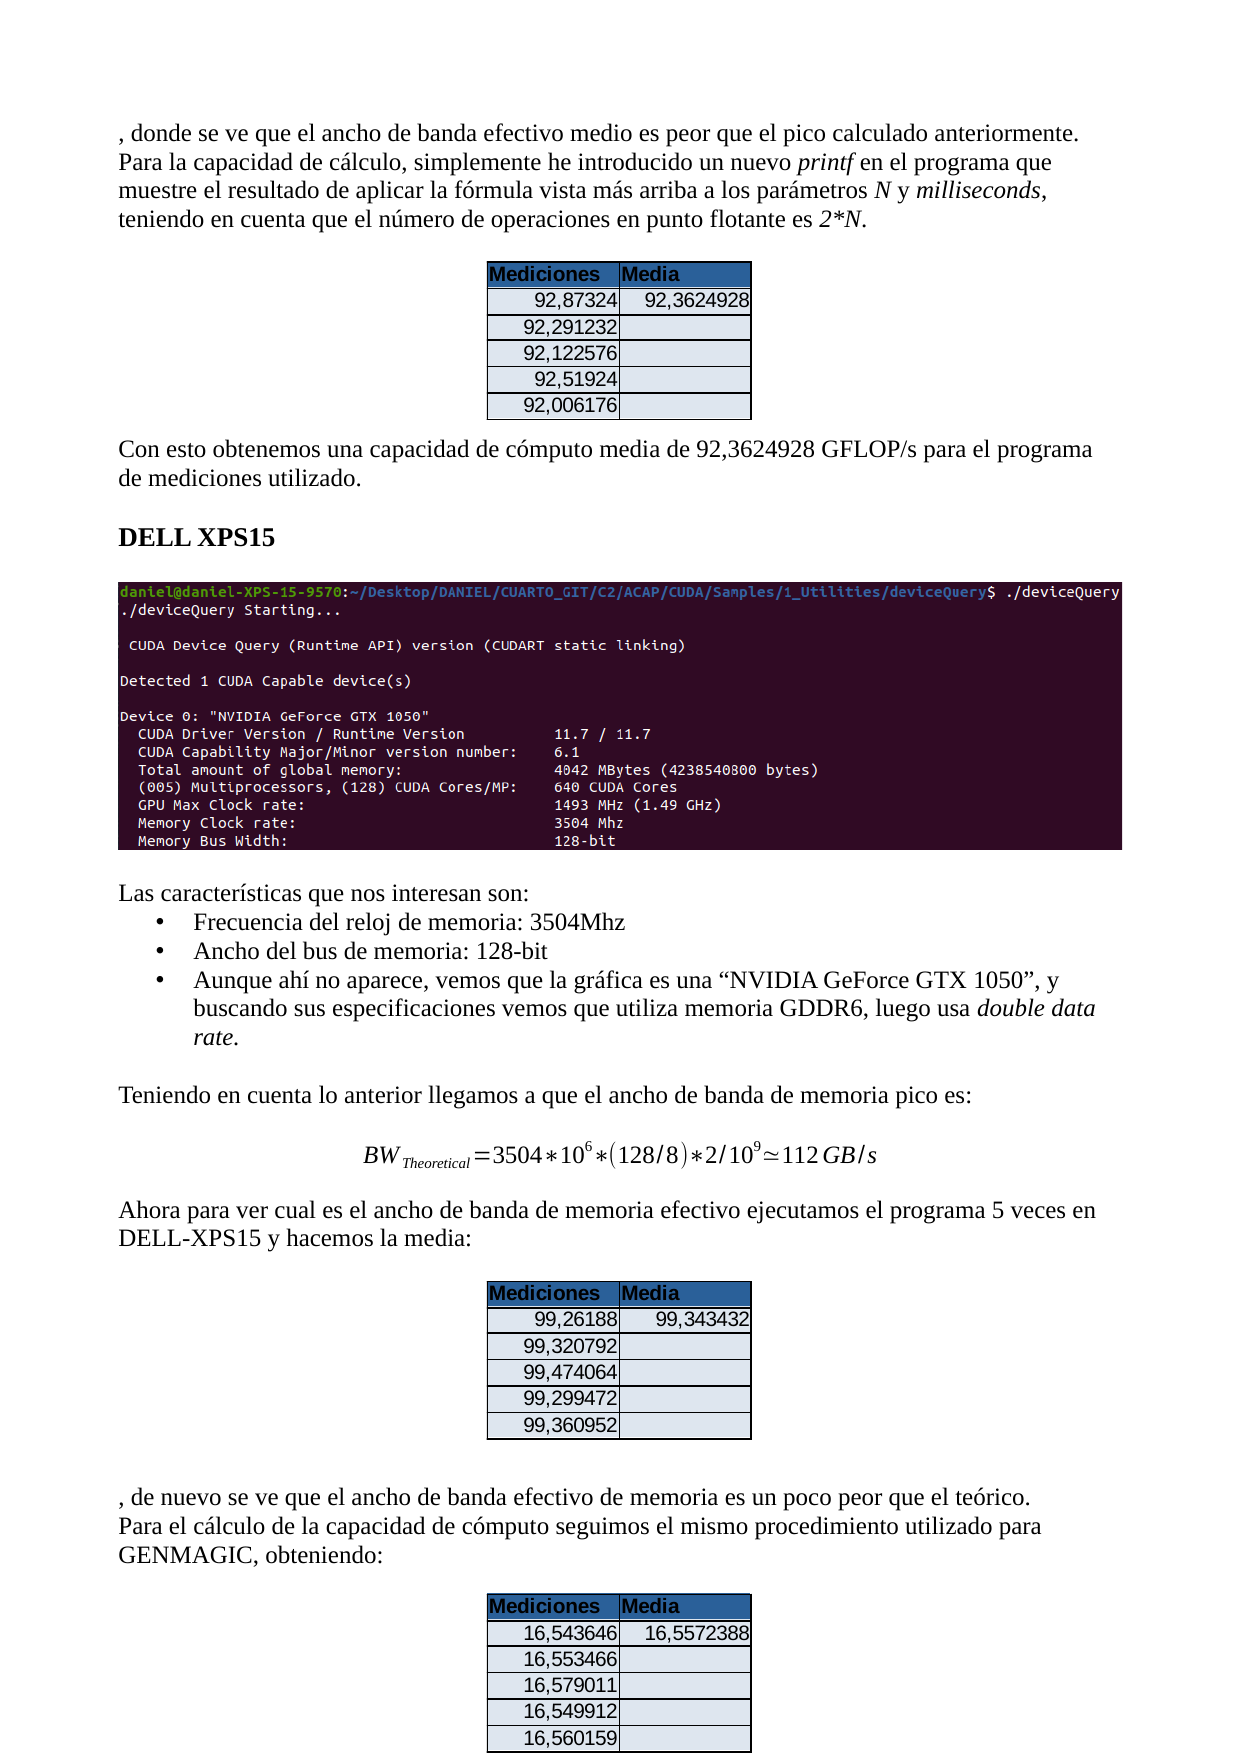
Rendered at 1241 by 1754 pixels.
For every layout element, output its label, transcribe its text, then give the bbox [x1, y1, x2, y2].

text DELL XPS15 [118, 521, 1122, 552]
text Con esto obtenemos una capacidad de cómputo media de 92,3624928 GFLOP/s para el programa de mediciones utilizado. [118, 434, 1122, 492]
text Para el cálculo de la capacidad de cómputo seguimos el mismo procedimiento utilizado para GENMAGIC, obteniendo: [118, 1511, 1122, 1568]
text , donde se ve que el ancho de banda efectivo medio es peor que el pico calculado anteriormente. [118, 118, 1122, 147]
picture [118, 582, 1123, 850]
list Ancho del bus de memoria: 128-bit [156, 936, 1122, 965]
text Teniendo en cuenta lo anterior llegamos a que el ancho de banda de memoria pico es: [118, 1080, 1122, 1108]
text Para la capacidad de cálculo, simplemente he introducido un nuevo printf en el programa que muestre el resultado de aplicar la fórmula vista más arriba a los parámetros N y milliseconds, teniendo en cuenta que el número de operaciones en punto flotante es 2*N. [118, 147, 1122, 233]
list Frecuencia del reloj de memoria: 3504Mhz [156, 907, 1122, 936]
text , de nuevo se ve que el ancho de banda efectivo de memoria es un poco peor que el teórico. [118, 1482, 1122, 1511]
list Aunque ahí no aparece, vemos que la gráfica es una “NVIDIA GeForce GTX 1050”, y buscando sus especificaciones vemos que utiliza memoria GDDR6, luego usa double data rate. [156, 965, 1122, 1051]
text Las características que nos interesan son: [118, 878, 1122, 907]
text Ahora para ver cual es el ancho de banda de memoria efectivo ejecutamos el programa 5 veces en DELL-XPS15 y hacemos la media: [118, 1195, 1122, 1252]
